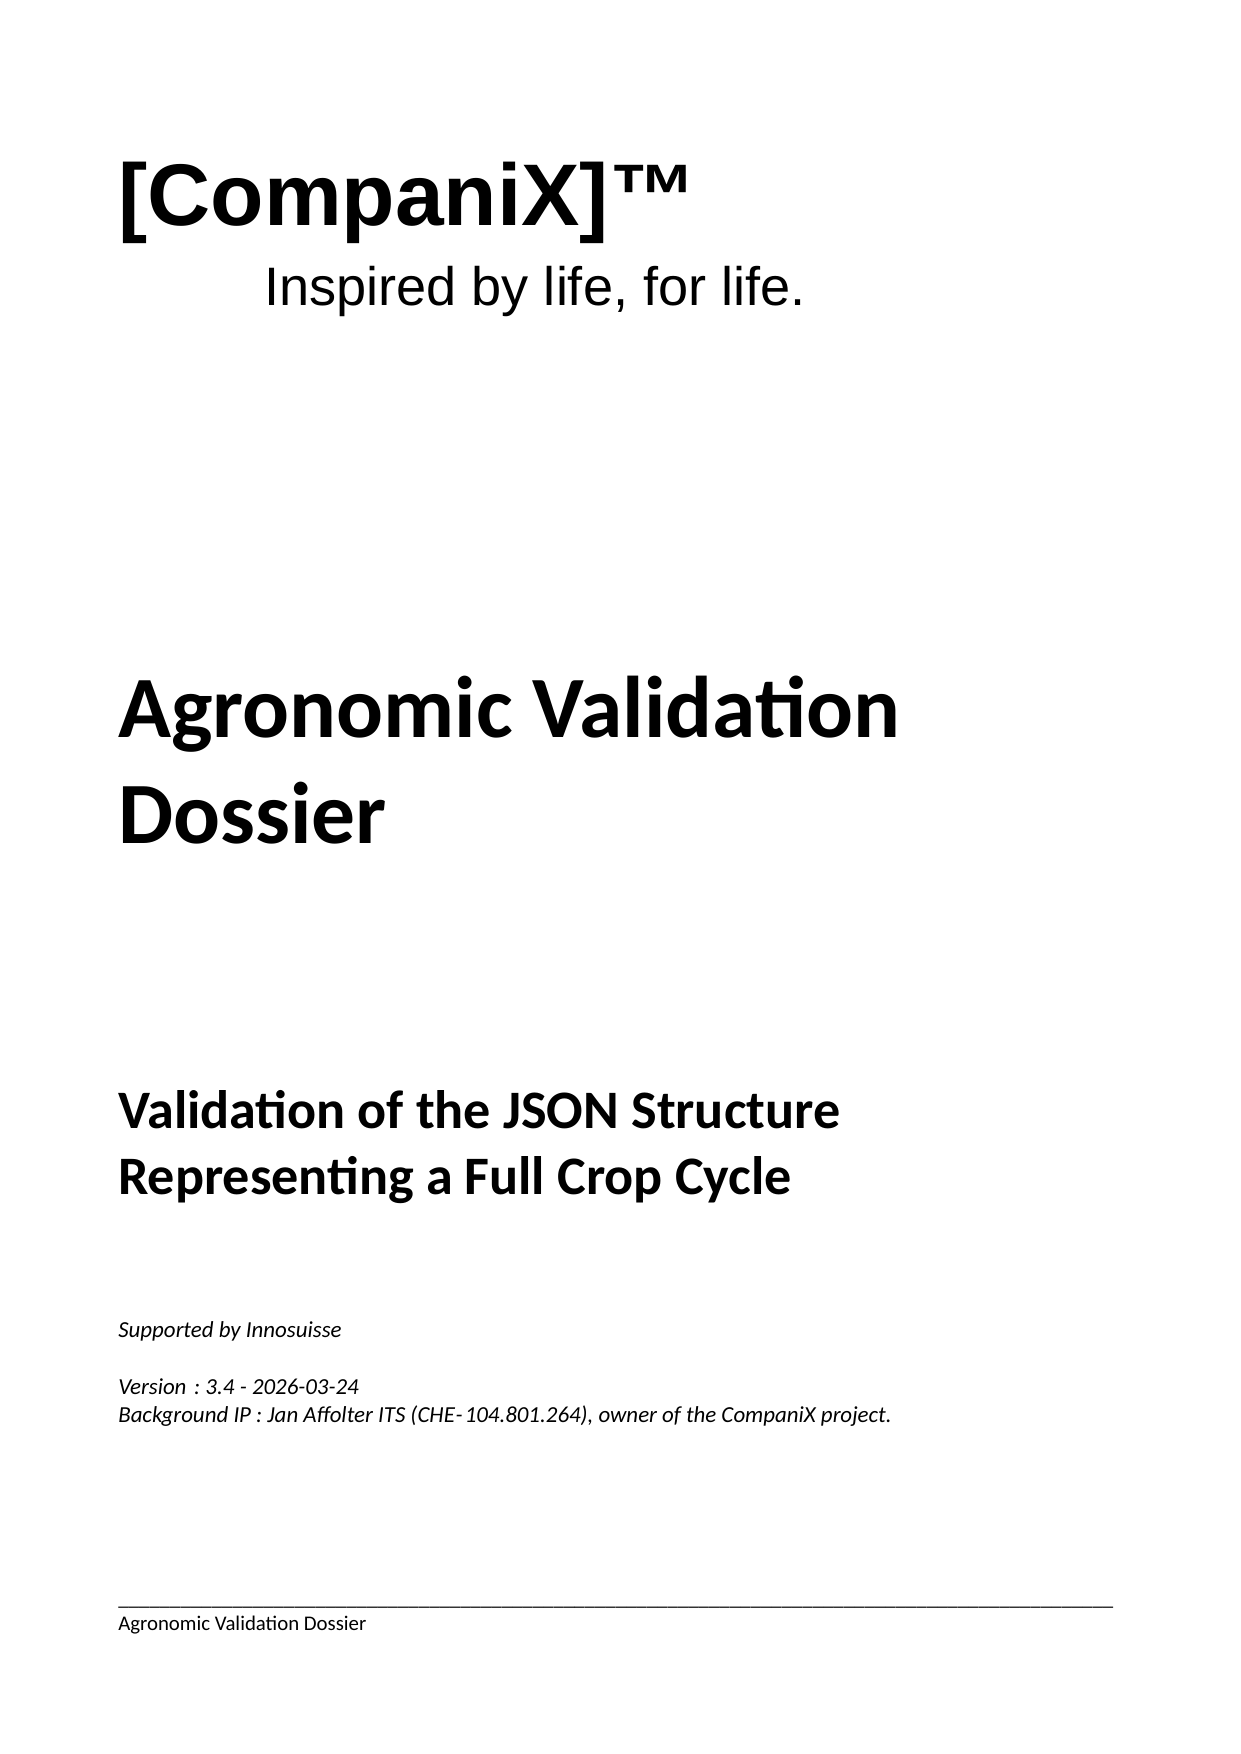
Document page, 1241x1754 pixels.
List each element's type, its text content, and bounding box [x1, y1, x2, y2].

text Supported by Innosuisse [118, 1315, 1122, 1343]
text [CompaniX]™ Inspired by life, for life. [118, 143, 1122, 319]
text Agronomic Validation Dossier [118, 652, 1122, 866]
text Validation of the JSON Structure Representing a Full Crop Cycle [118, 1076, 1122, 1208]
text Version : 3.4 - 2026-03-24 Background IP : Jan Affolter ITS (CHE‑104.801.264), owner of the CompaniX project. [118, 1372, 1122, 1428]
